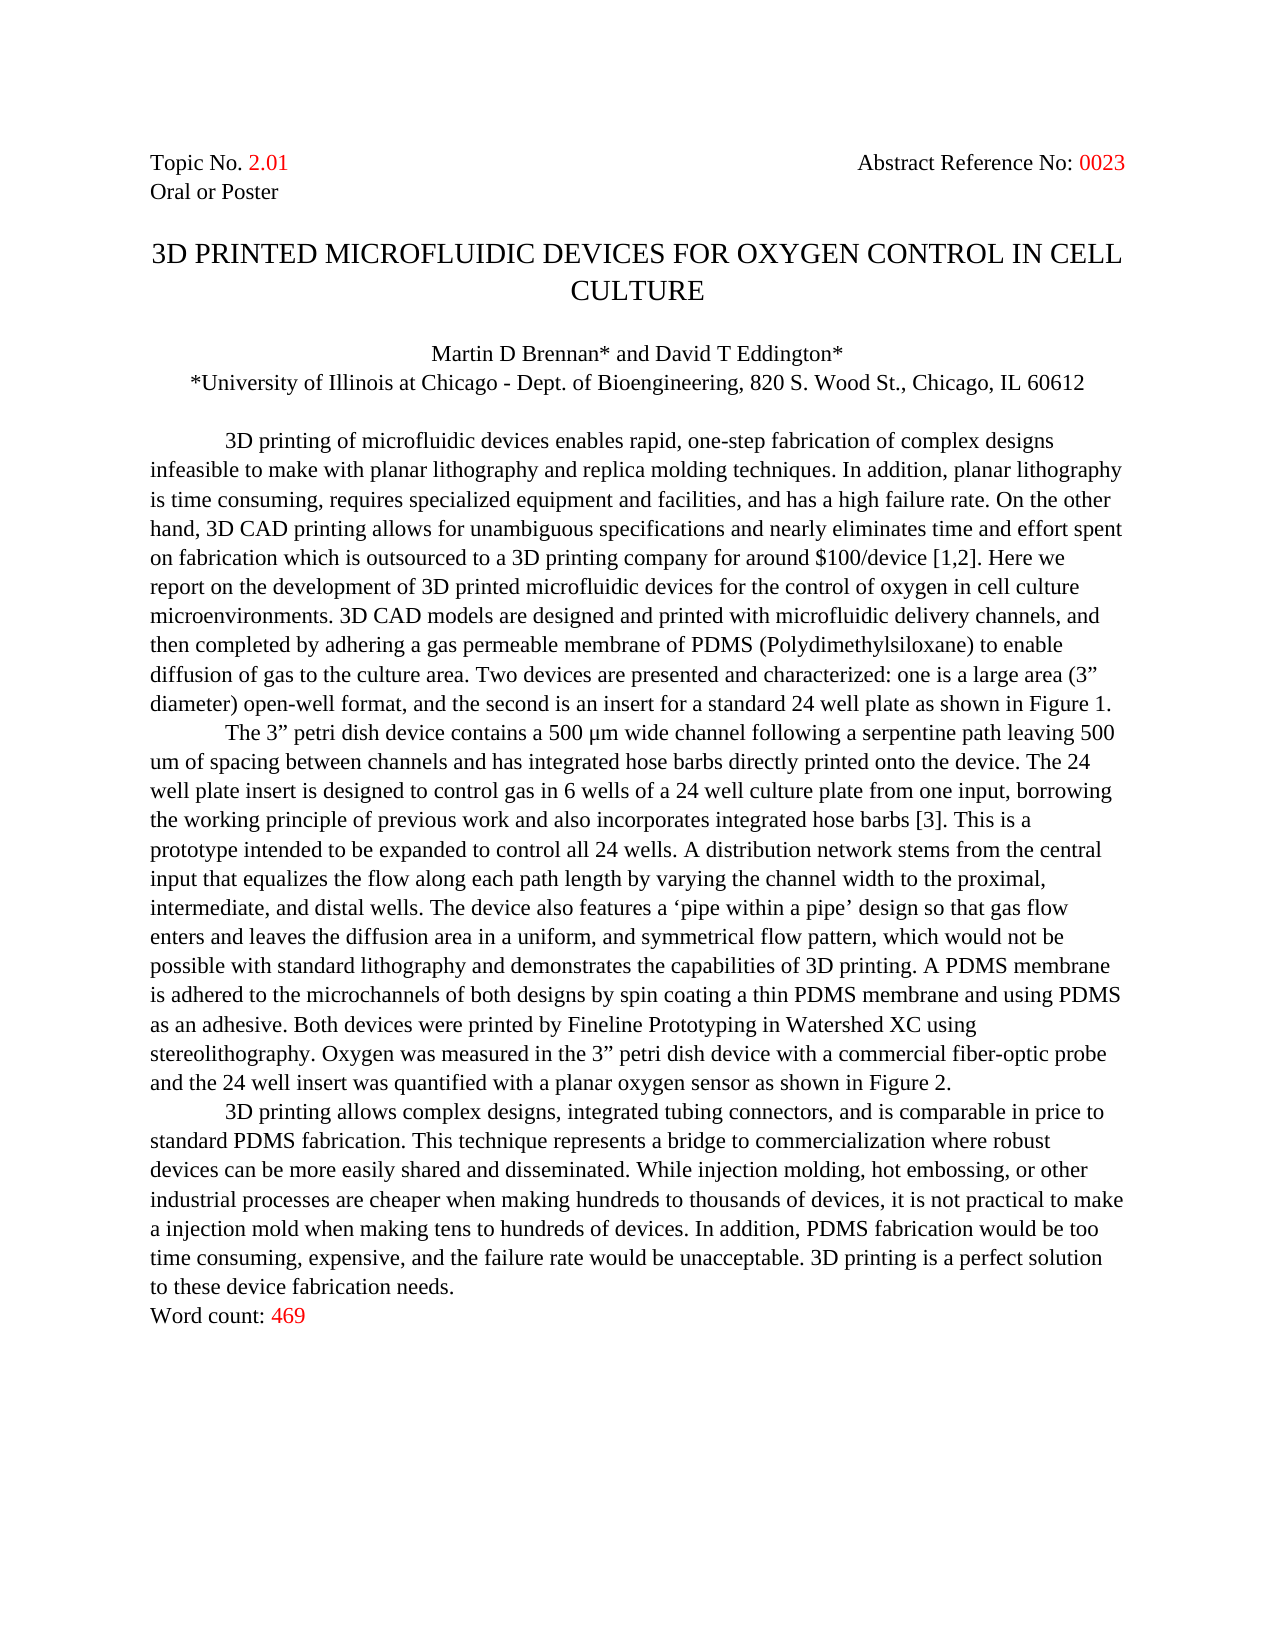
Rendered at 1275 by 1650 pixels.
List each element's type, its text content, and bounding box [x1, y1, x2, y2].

text 3D printing of microfluidic devices enables rapid, one-step fabrication of complex designs infeasible to make with planar lithography and replica molding techniques. In addition, planar lithography is time consuming, requires specialized equipment and facilities, and has a high failure rate. On the other hand, 3D CAD printing allows for unambiguous specifications and nearly eliminates time and effort spent on fabrication which is outsourced to a 3D printing company for around $100/device [1,2]. Here we report on the development of 3D printed microfluidic devices for the control of oxygen in cell culture microenvironments. 3D CAD models are designed and printed with microfluidic delivery channels, and then completed by adhering a gas permeable membrane of PDMS (Polydimethylsiloxane) to enable diffusion of gas to the culture area. Two devices are presented and characterized: one is a large area (3” diameter) open-well format, and the second is an insert for a standard 24 well plate as shown in Figure 1. [150, 428, 1125, 716]
text Word count: 469 [150, 1303, 1125, 1329]
text The 3” petri dish device contains a 500 μm wide channel following a serpentine path leaving 500 um of spacing between channels and has integrated hose barbs directly printed onto the device. The 24 well plate insert is designed to control gas in 6 wells of a 24 well culture plate from one input, borrowing the working principle of previous work and also incorporates integrated hose barbs [3]. This is a prototype intended to be expanded to control all 24 wells. A distribution network stems from the central input that equalizes the flow along each path length by varying the channel width to the proximal, intermediate, and distal wells. The device also features a ‘pipe within a pipe’ design so that gas flow enters and leaves the diffusion area in a uniform, and symmetrical flow pattern, which would not be possible with standard lithography and demonstrates the capabilities of 3D printing. A PDMS membrane is adhered to the microchannels of both designs by spin coating a thin PDMS membrane and using PDMS as an adhesive. Both devices were printed by Fineline Prototyping in Watershed XC using stereolithography. Oxygen was measured in the 3” petri dish device with a commercial fiber-optic probe and the 24 well insert was quantified with a planar oxygen sensor as shown in Figure 2. [150, 720, 1125, 1095]
text Martin D Brennan* and David T Eddington* [150, 341, 1125, 366]
text 3D PRINTED MICROFLUIDIC DEVICES FOR OXYGEN CONTROL IN CELL CULTURE [150, 237, 1125, 307]
text *University of Illinois at Chicago - Dept. of Bioengineering, 820 S. Wood St., Chicago, IL 60612 [150, 370, 1125, 395]
text 3D printing allows complex designs, integrated tubing connectors, and is comparable in price to standard PDMS fabrication. This technique represents a bridge to commercialization where robust devices can be more easily shared and disseminated. While injection molding, hot embossing, or other industrial processes are cheaper when making hundreds to thousands of devices, it is not practical to make a injection mold when making tens to hundreds of devices. In addition, PDMS fabrication would be too time consuming, expensive, and the failure rate would be unacceptable. 3D printing is a perfect solution to these device fabrication needs. [150, 1099, 1125, 1299]
text Oral or Poster [150, 179, 1125, 204]
text Topic No. 2.01 Abstract Reference No: 0023 [150, 150, 1125, 175]
